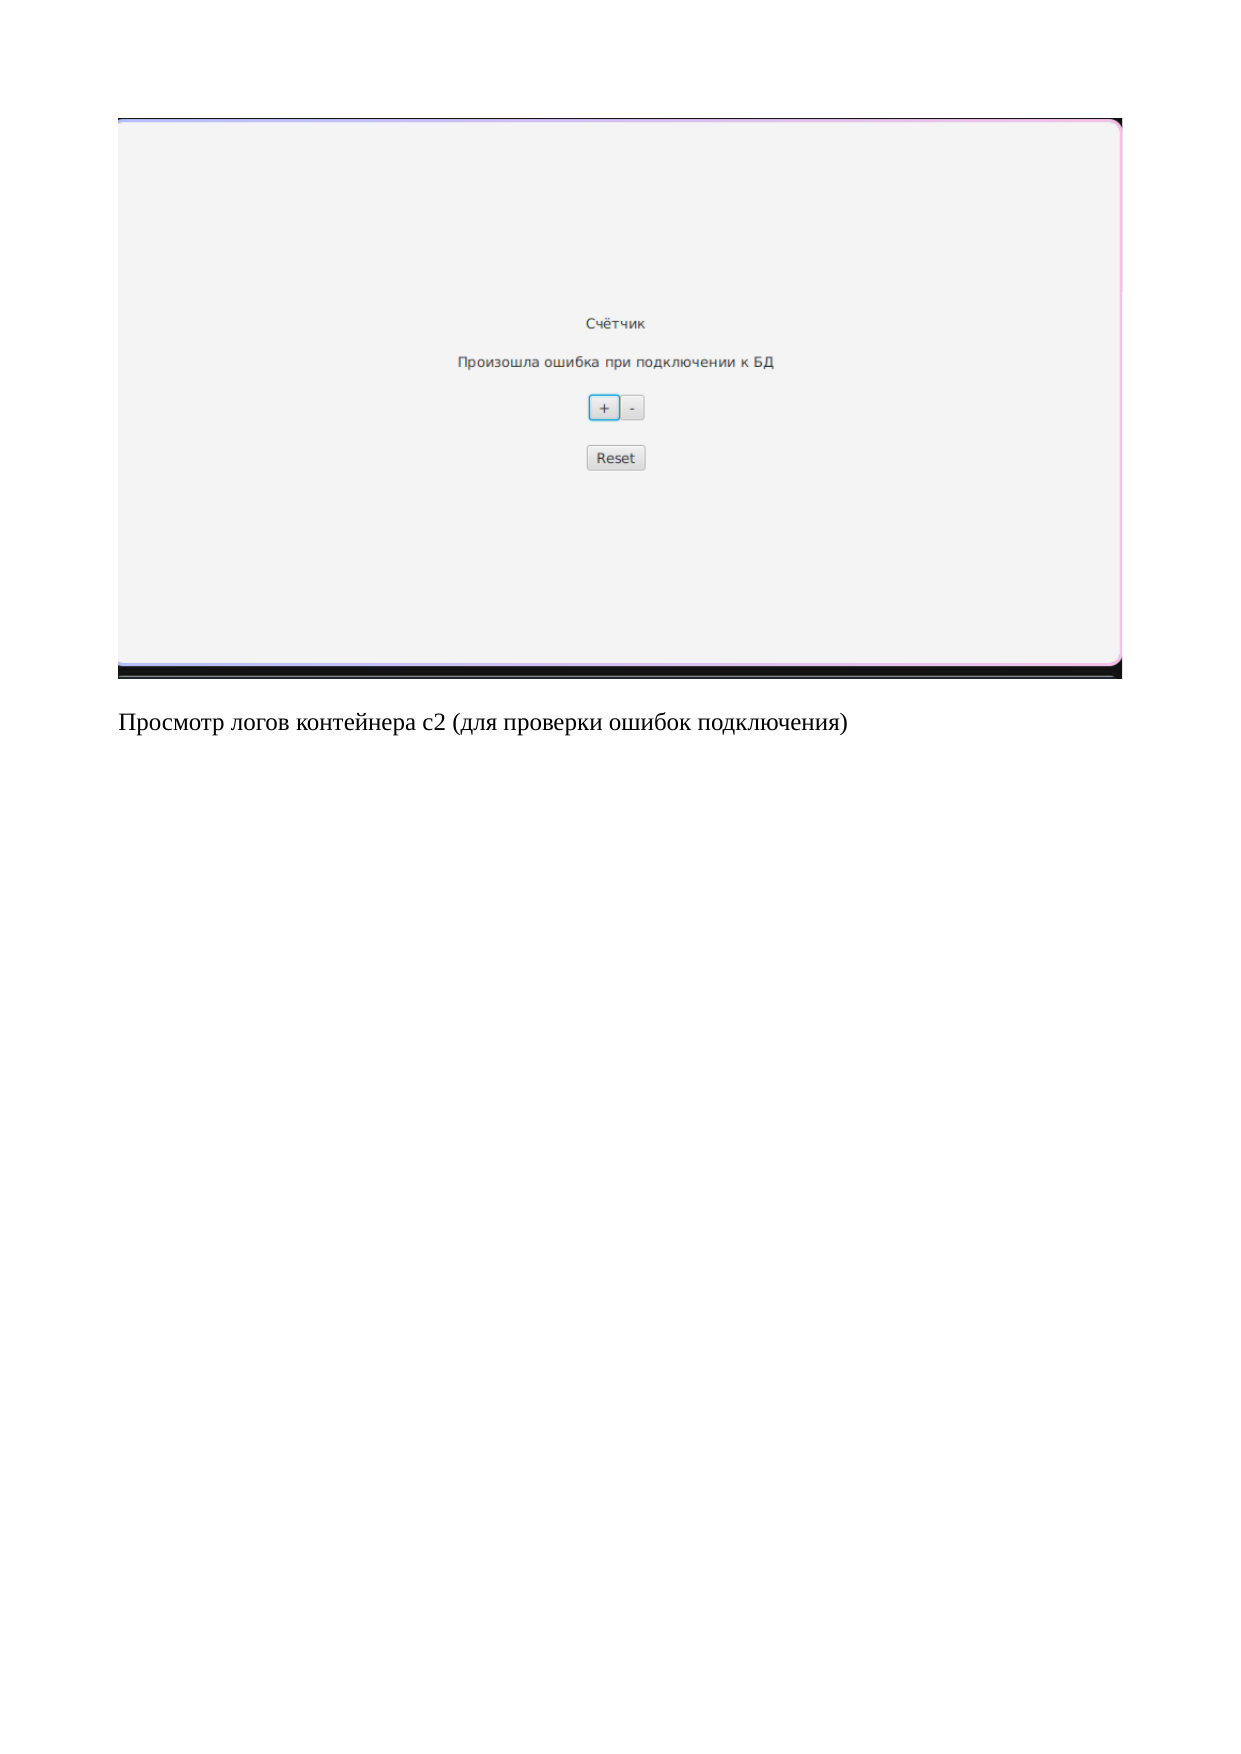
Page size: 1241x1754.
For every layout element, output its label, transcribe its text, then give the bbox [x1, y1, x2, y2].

text Просмотр логов контейнера c2 (для проверки ошибок подключения) [118, 679, 1122, 736]
picture [118, 118, 1123, 679]
